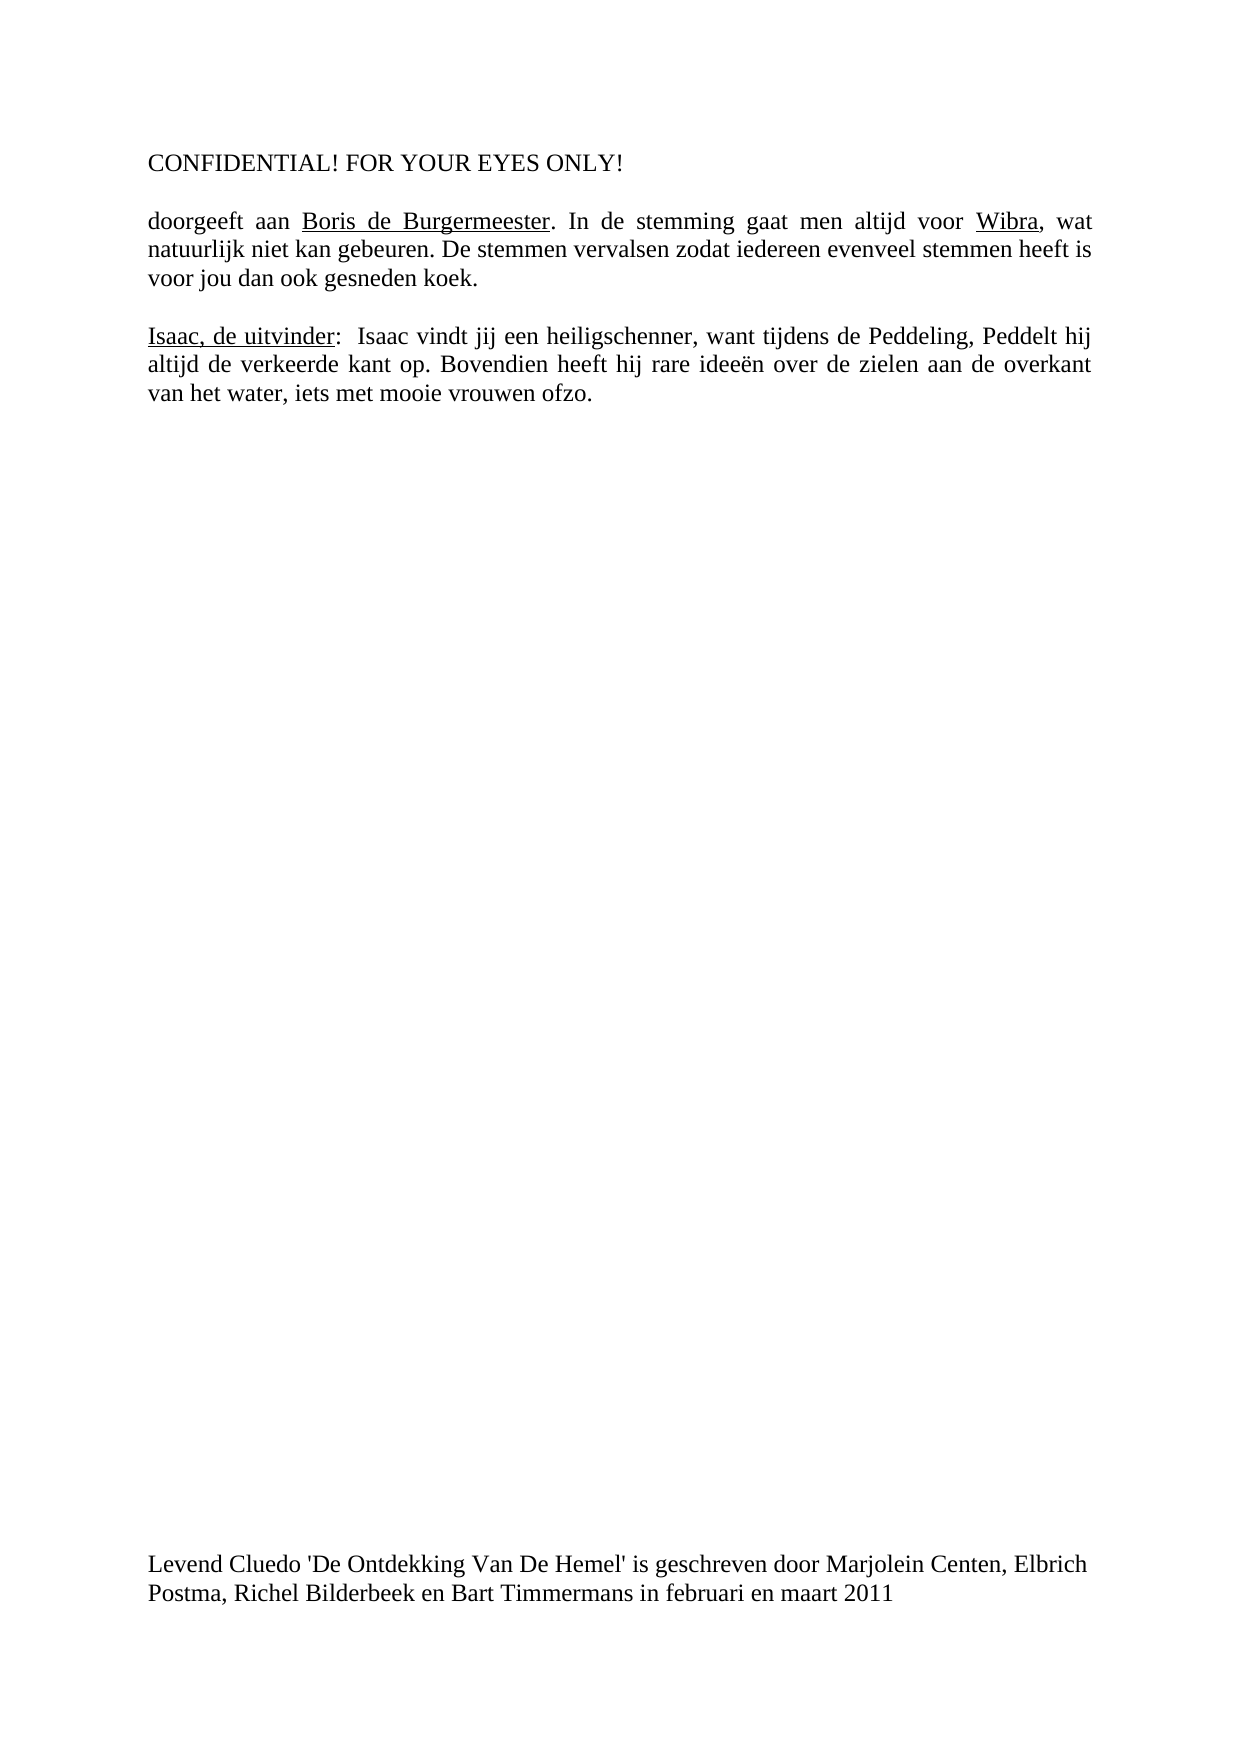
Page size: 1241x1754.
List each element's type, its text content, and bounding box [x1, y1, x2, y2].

text doorgeeft aan Boris de Burgermeester. In de stemming gaat men altijd voor Wibra, wat natuurlijk niet kan gebeuren. De stemmen vervalsen zodat iedereen evenveel stemmen heeft is voor jou dan ook gesneden koek. [148, 206, 1093, 292]
text Isaac, de uitvinder: Isaac vindt jij een heiligschenner, want tijdens de Peddeling, Peddelt hij altijd de verkeerde kant op. Bovendien heeft hij rare ideeën over de zielen aan de overkant van het water, iets met mooie vrouwen ofzo. [148, 321, 1093, 407]
